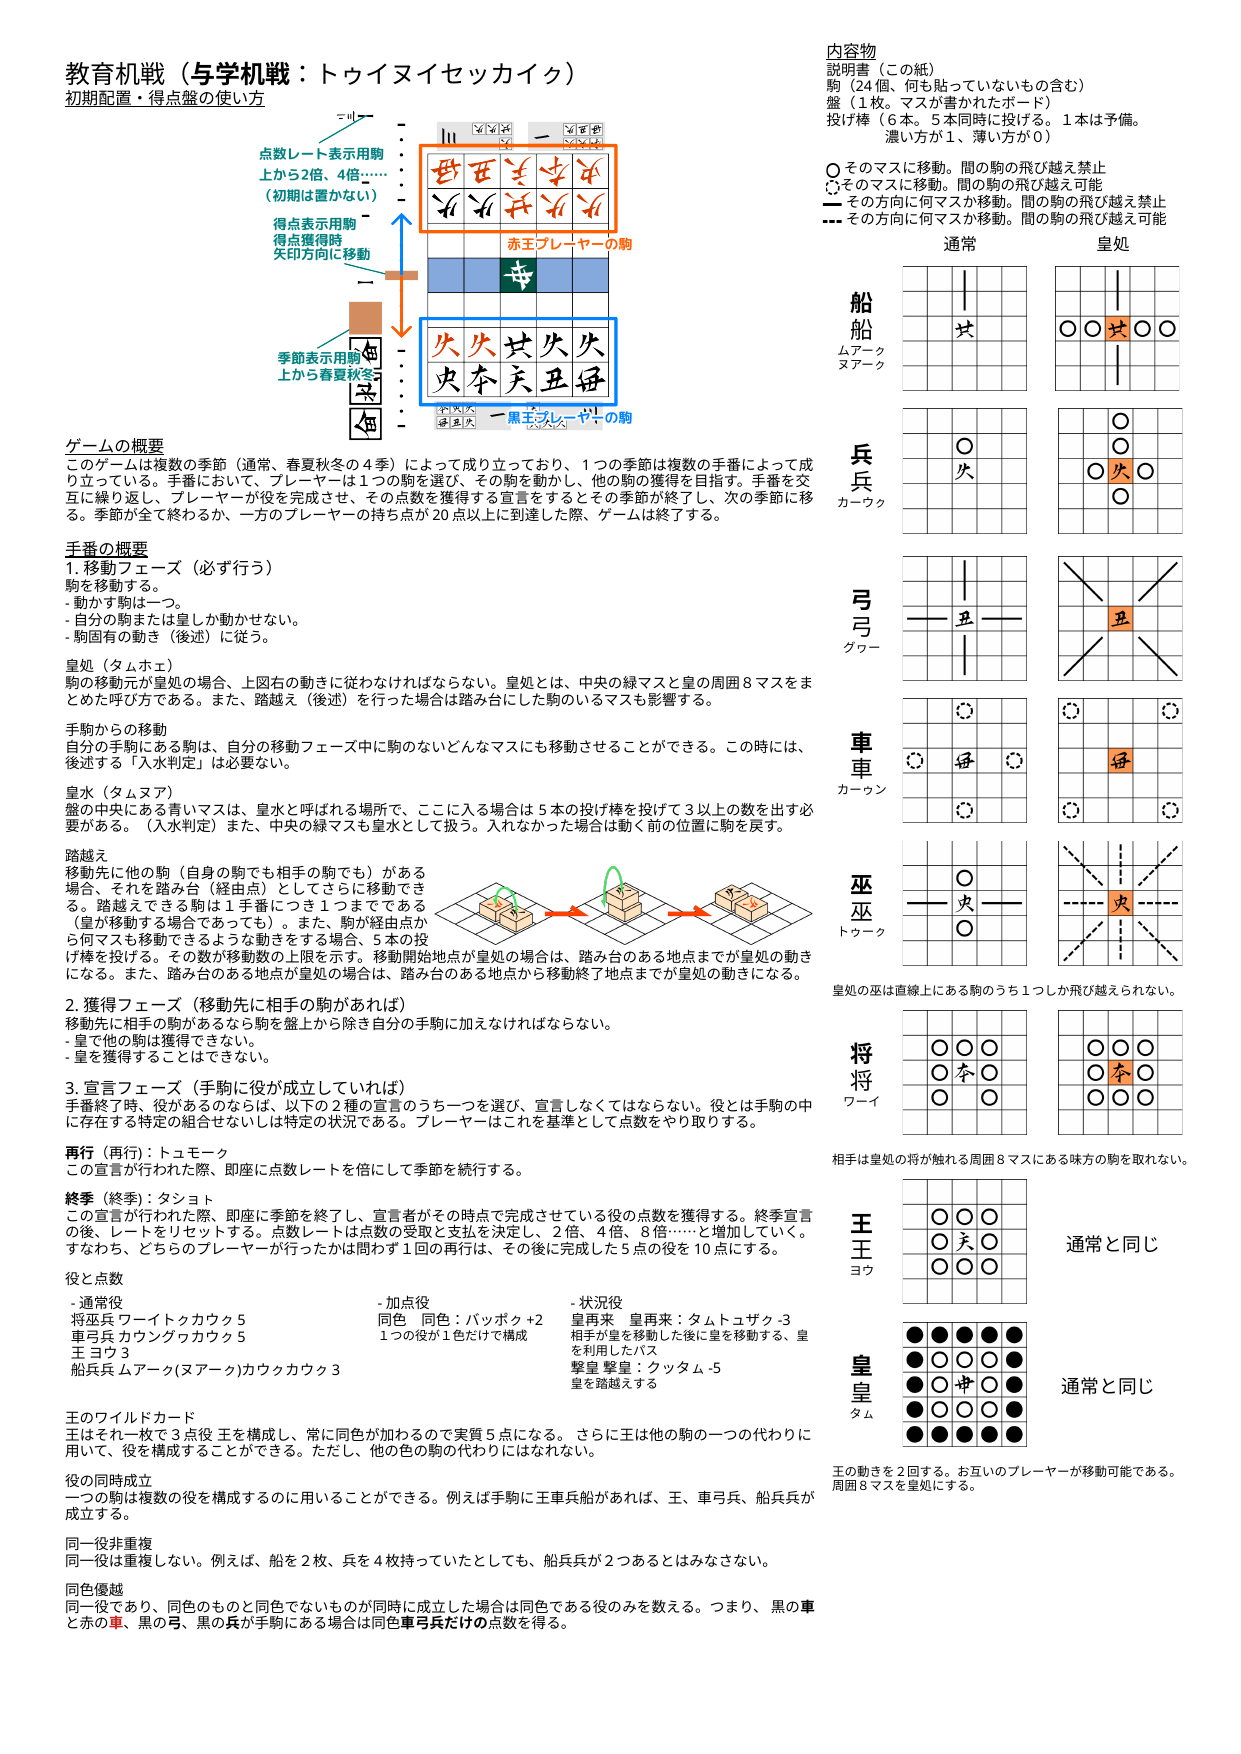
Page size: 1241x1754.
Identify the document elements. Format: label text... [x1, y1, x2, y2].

table_header 皇処 [1033, 229, 1239, 260]
table_cell [1033, 261, 1239, 402]
table_header 通常 [898, 229, 1032, 260]
table_header [827, 229, 897, 260]
picture [434, 866, 813, 945]
picture [242, 102, 655, 450]
table_cell [898, 835, 1032, 977]
picture [1058, 1010, 1183, 1135]
table_cell [1033, 1005, 1239, 1146]
picture [1058, 408, 1183, 534]
table_cell 同一役非重複 同⼀役は重複しない。例えば、船を２枚、兵を4枚持っていたとしても、船兵兵が２つあるとはみなさない。 [60, 1529, 820, 1576]
table_cell 皇水（タㇺヌア） 盤の中央にある青いマスは、皇水と呼ばれる場所で、ここに入る場合は5本の投げ棒を投げて３以上の数を出す必要がある。（入水判定）また、中央の緑マスも皇水として扱う。入れなかった場合は動く前の位置に駒を戻す。 [60, 778, 820, 841]
table_cell 皇処（タㇺホェ） 駒の移動元が皇処の場合、上図右の動きに従わなければならない。皇処とは、中央の緑マスと皇の周囲８マスをまとめた呼び方である。また、踏越え（後述）を行った場合は踏み台にした駒のいるマスも影響する。 [60, 652, 820, 715]
table_cell [898, 261, 1032, 402]
table_cell 将 将 ワーイ [827, 1005, 897, 1146]
table_cell 踏越え 移動先に他の駒（自身の駒でも相手の駒でも）がある場合、それを踏み台（経由点）としてさらに移動できる。踏越えできる駒は１⼿番につき１つまでである（皇が移動する場合であっても）。また、駒が経由点から何マスも移動できるような動きをする場合、5本の投げ棒を投げる。その数が移動数の上限を示す。移動開始地点が皇処の場合は、踏み台のある地点までが皇処の動きになる。また、踏み台のある地点が皇処の場合は、踏み台のある地点から移動終了地点までが皇処の動きになる。 [60, 841, 820, 989]
table_header - 加点役 同色 同色：バッポㇰ +2 １つの役が１色だけで構成 [372, 1289, 564, 1397]
picture [902, 266, 1027, 391]
table_cell そのマスに移動。間の駒の⾶び越え禁止 そのマスに移動。間の駒の⾶び越え可能 その⽅向に何マスか移動。間の駒の⾶び越え禁止 その⽅向に何マスか移動。間の駒の⾶び越え可能 [820, 154, 1239, 1639]
picture [826, 180, 840, 195]
table_cell [1033, 835, 1239, 977]
table_cell [1033, 693, 1239, 834]
table_cell 王のワイルドカード 王はそれ⼀枚で３点役 王を構成し、常に同⾊が加わるので実質５点になる。 さらに王は他の駒の一つの代わりに用いて、役を構成することができる。ただし、他の色の駒の代わりにはなれない。 [60, 1403, 820, 1466]
table_cell [898, 1316, 1032, 1458]
picture [1055, 266, 1180, 391]
table_cell [898, 403, 1032, 549]
table_cell 3. 宣言フェーズ（⼿駒に役が成⽴していれば） 手番終了時、役があるのならば、以下の２種の宣言のうち一つを選び、宣言しなくてはならない。役とは手駒の中に存在する特定の組合せないしは特定の状況である。プレーヤーはこれを基準として点数をやり取りする。 再行（再⾏)：トュモーㇰ この宣言が行われた際、即座に点数レートを倍にして季節を続⾏する。 終季（終季)：タショㇳ この宣言が行われた際、即座に季節を終了し、宣言者がその時点で完成させている役の点数を獲得する。終季宣⾔の後、レートをリセットする。点数レートは点数の受取と⽀払を決定し、２倍、４倍、８倍……と増加していく。すなわち、どちらのプレーヤーが行ったかは問わず１回の再⾏は、その後に完成した5点の役を10点にする。 [60, 1072, 820, 1264]
table_cell [1033, 403, 1239, 549]
picture [826, 163, 840, 178]
picture [902, 1010, 1027, 1135]
table_cell 王 王 ヨウ [827, 1174, 897, 1315]
table_cell 役と点数 [60, 1264, 820, 1403]
table_cell [898, 693, 1032, 834]
table_cell 皇 皇 タㇺ [827, 1316, 897, 1458]
table_cell 船 船 ムアーㇰ ヌアーㇰ [827, 261, 897, 402]
table_cell [898, 1174, 1032, 1315]
picture [1058, 841, 1183, 966]
picture [902, 1322, 1027, 1447]
table_cell [898, 1005, 1032, 1146]
table_cell 手番の概要 1. 移動フェーズ（必ず行う） 駒を移動する。 - 動かす駒は一つ。 - ⾃分の駒または皇しか動かせない。 - 駒固有の動き（後述）に従う。 [60, 533, 820, 652]
table_header - 状況役 皇再来 皇再来：タㇺトュザㇰ -3 相手が皇を移動した後に皇を移動する、皇を利用したパス 撃皇 撃皇：クッタㇺ -5 皇を踏越えする [565, 1289, 814, 1397]
table_cell 通常と同じ [1033, 1316, 1239, 1458]
table_cell 同⾊優越 同⼀役であり、同⾊のものと同⾊でないものが同時に成⽴した場合は同⾊である役のみを数える。つまり、黒の車と赤の車、黒の弓、黒の兵が⼿駒にある場合は同⾊車弓兵だけの点数を得る。 [60, 1576, 820, 1639]
table_cell [1033, 551, 1239, 692]
table_cell [898, 551, 1032, 692]
table_cell 手駒からの移動 自分の手駒にある駒は、自分の移動フェーズ中に駒のないどんなマスにも移動させることができる。この時には、後述する「入水判定」は必要ない。 [60, 715, 820, 778]
table_cell 2. 獲得フェーズ（移動先に相手の駒があれば） 移動先に相手の駒があるなら駒を盤上から除き自分の手駒に加えなければならない。 - 皇で他の駒は獲得できない。 - 皇を獲得することはできない。 [60, 990, 820, 1072]
table_cell 車 車 カーゥン [827, 693, 897, 834]
table_header 内容物 説明書（この紙） 駒（24個、何も貼っていないもの含む） 盤（１枚。マスが書かれたボード） 投げ棒（６本。５本同時に投げる。１本は予備。 濃い方が１、薄い方が０） [820, 36, 1239, 154]
picture [902, 1179, 1027, 1304]
table_cell 皇処の巫は直線上にある駒のうち１つしか⾶び越えられない。 [827, 978, 1239, 1004]
table_cell ゲームの概要 このゲームは複数の季節（通常、春夏秋冬の４季）によって成り立っており、1つの季節は複数の手番によって成り立っている。手番において、プレーヤーは１つの駒を選び、その駒を動かし、他の駒の獲得を目指す。手番を交互に繰り返し、プレーヤーが役を完成させ、その点数を獲得する宣言をするとその季節が終了し、次の季節に移る。季節が全て終わるか、一方のプレーヤーの持ち点が20点以上に到達した際、ゲームは終了する。 [60, 430, 820, 533]
picture [1058, 556, 1183, 681]
table_cell 通常と同じ [1033, 1174, 1239, 1315]
table_header 教育机戦（与学机戦：トゥイヌイセッカイㇰ） 初期配置・得点盤の使い方 [60, 36, 820, 430]
picture [902, 408, 1027, 534]
table_cell 相手は皇処の将が触れる周囲８マスにある味⽅の駒を取れない。 [827, 1147, 1239, 1173]
table_cell 王の動きを２回する。お互いのプレーヤーが移動可能である。 周囲８マスを皇処にする。 [827, 1459, 1239, 1499]
table_header - 通常役 将巫兵 ワーイトㇰカウㇰ5 車弓兵 カウングヮカウㇰ5 王 ヨウ 3 船兵兵 ムアーㇰ(ヌアーㇰ)カウㇰカウㇰ3 [65, 1289, 371, 1397]
picture [1058, 698, 1183, 823]
picture [902, 841, 1027, 966]
table_cell 弓 弓 グヮー [827, 551, 897, 692]
table_cell 役の同時成立 一つの駒は複数の役を構成するのに用いることができる。例えば手駒に王車兵船があれば、王、車弓兵、船兵兵が成立する。 [60, 1466, 820, 1529]
picture [902, 556, 1027, 681]
table_cell 兵 兵 カーウㇰ [827, 403, 897, 549]
table_cell 巫 巫 トゥーㇰ [827, 835, 897, 977]
picture [902, 698, 1027, 823]
